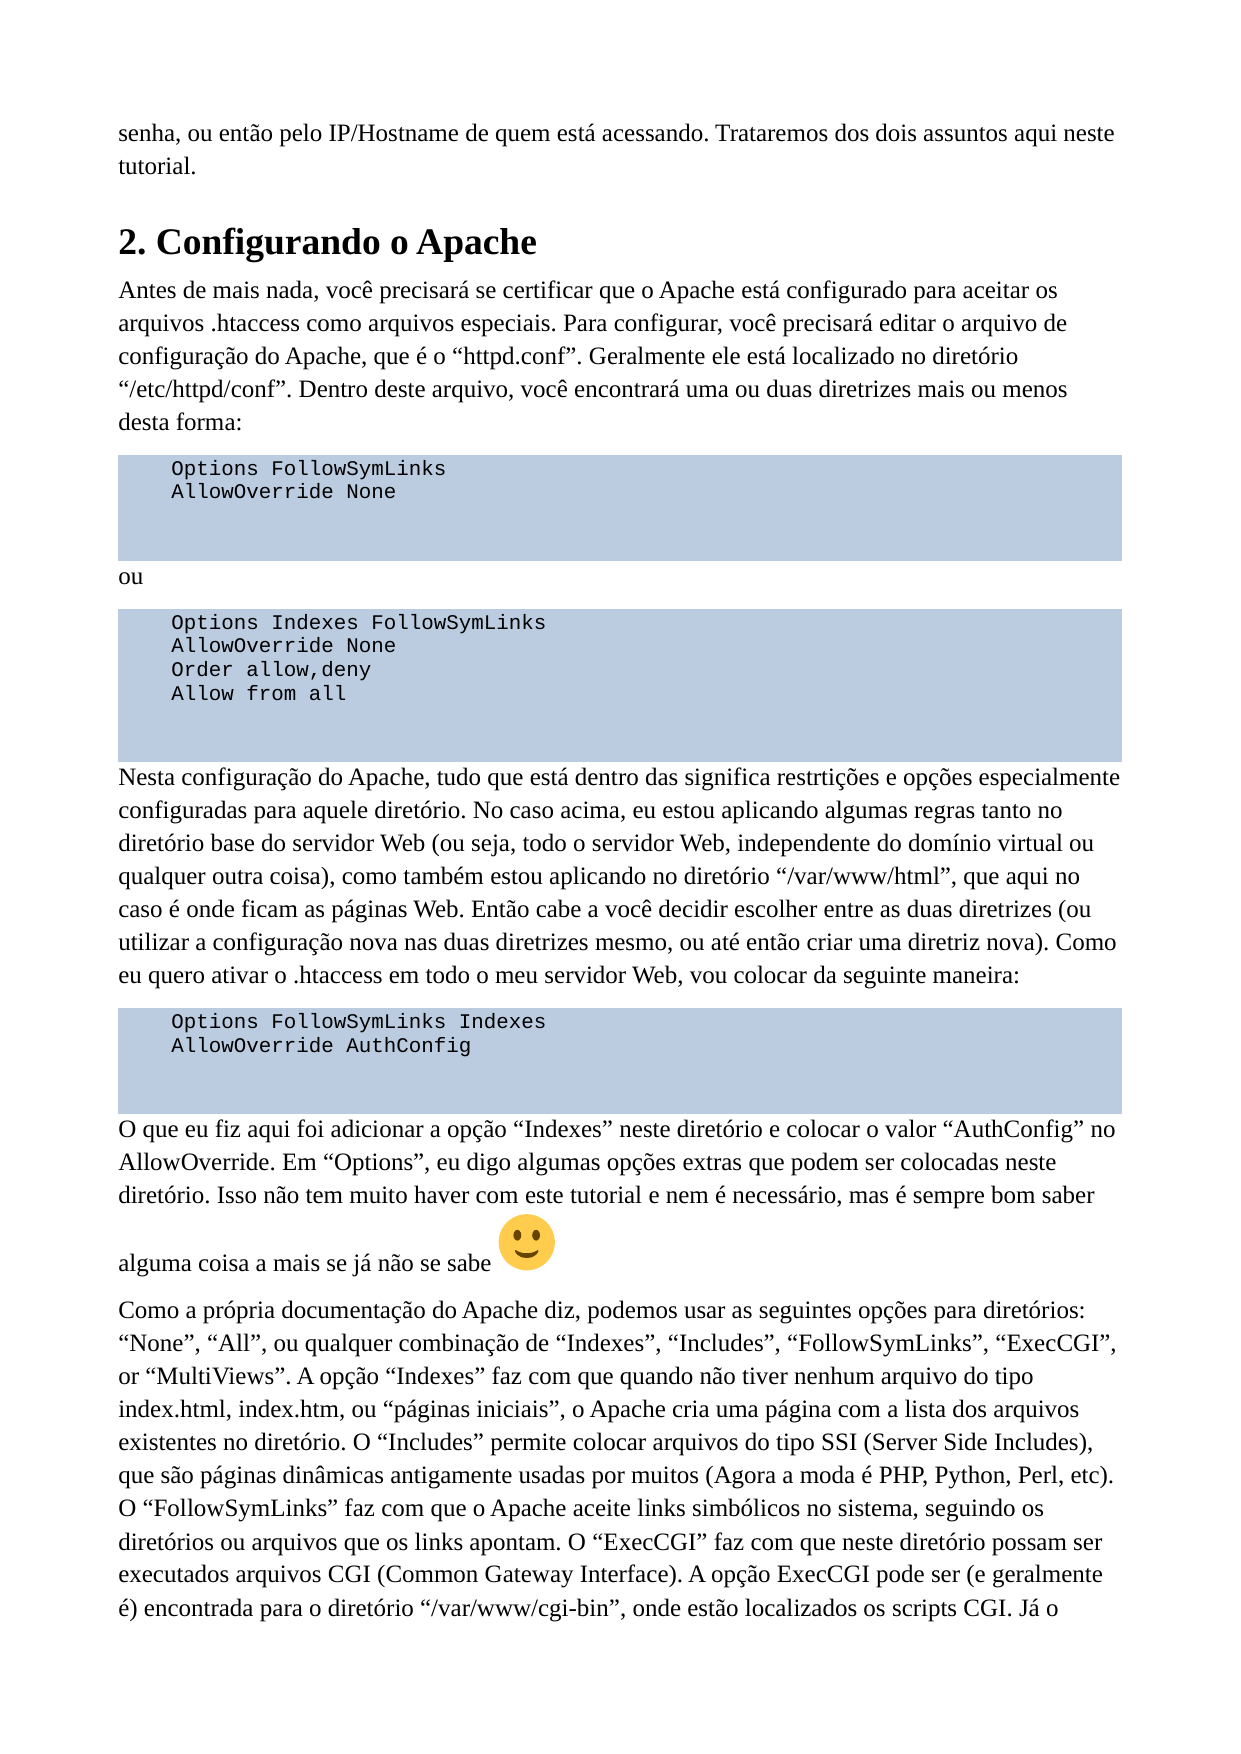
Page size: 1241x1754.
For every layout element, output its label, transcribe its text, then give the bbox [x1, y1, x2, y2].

table_header Options FollowSymLinks Indexes AllowOverride AuthConfig [118, 1008, 1122, 1114]
table_header Options FollowSymLinks AllowOverride None [118, 455, 1122, 561]
text ou [118, 561, 1122, 590]
text senha, ou então pelo IP/Hostname de quem está acessando. Trataremos dos dois assuntos aqui neste tutorial. [118, 118, 1122, 180]
text Nesta configuração do Apache, tudo que está dentro das significa restrtições e opções especialmente configuradas para aquele diretório. No caso acima, eu estou aplicando algumas regras tanto no diretório base do servidor Web (ou seja, todo o servidor Web, independente do domínio virtual ou qualquer outra coisa), como também estou aplicando no diretório “/var/www/html”, que aqui no caso é onde ficam as páginas Web. Então cabe a você decidir escolher entre as duas diretrizes (ou utilizar a configuração nova nas duas diretrizes mesmo, ou até então criar uma diretriz nova). Como eu quero ativar o .htaccess em todo o meu servidor Web, vou colocar da seguinte maneira: [118, 762, 1122, 989]
text Antes de mais nada, você precisará se certificar que o Apache está configurado para aceitar os arquivos .htaccess como arquivos especiais. Para configurar, você precisará editar o arquivo de configuração do Apache, que é o “httpd.conf”. Geralmente ele está localizado no diretório “/etc/httpd/conf”. Dentro deste arquivo, você encontrará uma ou duas diretrizes mais ou menos desta forma: [118, 275, 1122, 436]
text Como a própria documentação do Apache diz, podemos usar as seguintes opções para diretórios: “None”, “All”, ou qualquer combinação de “Indexes”, “Includes”, “FollowSymLinks”, “ExecCGI”, or “MultiViews”. A opção “Indexes” faz com que quando não tiver nenhum arquivo do tipo index.html, index.htm, ou “páginas iniciais”, o Apache cria uma página com a lista dos arquivos existentes no diretório. O “Includes” permite colocar arquivos do tipo SSI (Server Side Includes), que são páginas dinâmicas antigamente usadas por muitos (Agora a moda é PHP, Python, Perl, etc). O “FollowSymLinks” faz com que o Apache aceite links simbólicos no sistema, seguindo os diretórios ou arquivos que os links apontam. O “ExecCGI” faz com que neste diretório possam ser executados arquivos CGI (Common Gateway Interface). A opção ExecCGI pode ser (e geralmente é) encontrada para o diretório “/var/www/cgi-bin”, onde estão localizados os scripts CGI. Já o [118, 1295, 1122, 1621]
subtitle 2. Configurando o Apache [118, 219, 1122, 263]
table_header Options Indexes FollowSymLinks AllowOverride None Order allow,deny Allow from all [118, 609, 1122, 762]
text O que eu fiz aqui foi adicionar a opção “Indexes” neste diretório e colocar o valor “AuthConfig” no AllowOverride. Em “Options”, eu digo algumas opções extras que podem ser colocadas neste diretório. Isso não tem muito haver com este tutorial e nem é necessário, mas é sempre bom saber alguma coisa a mais se já não se sabe [118, 1114, 1122, 1277]
